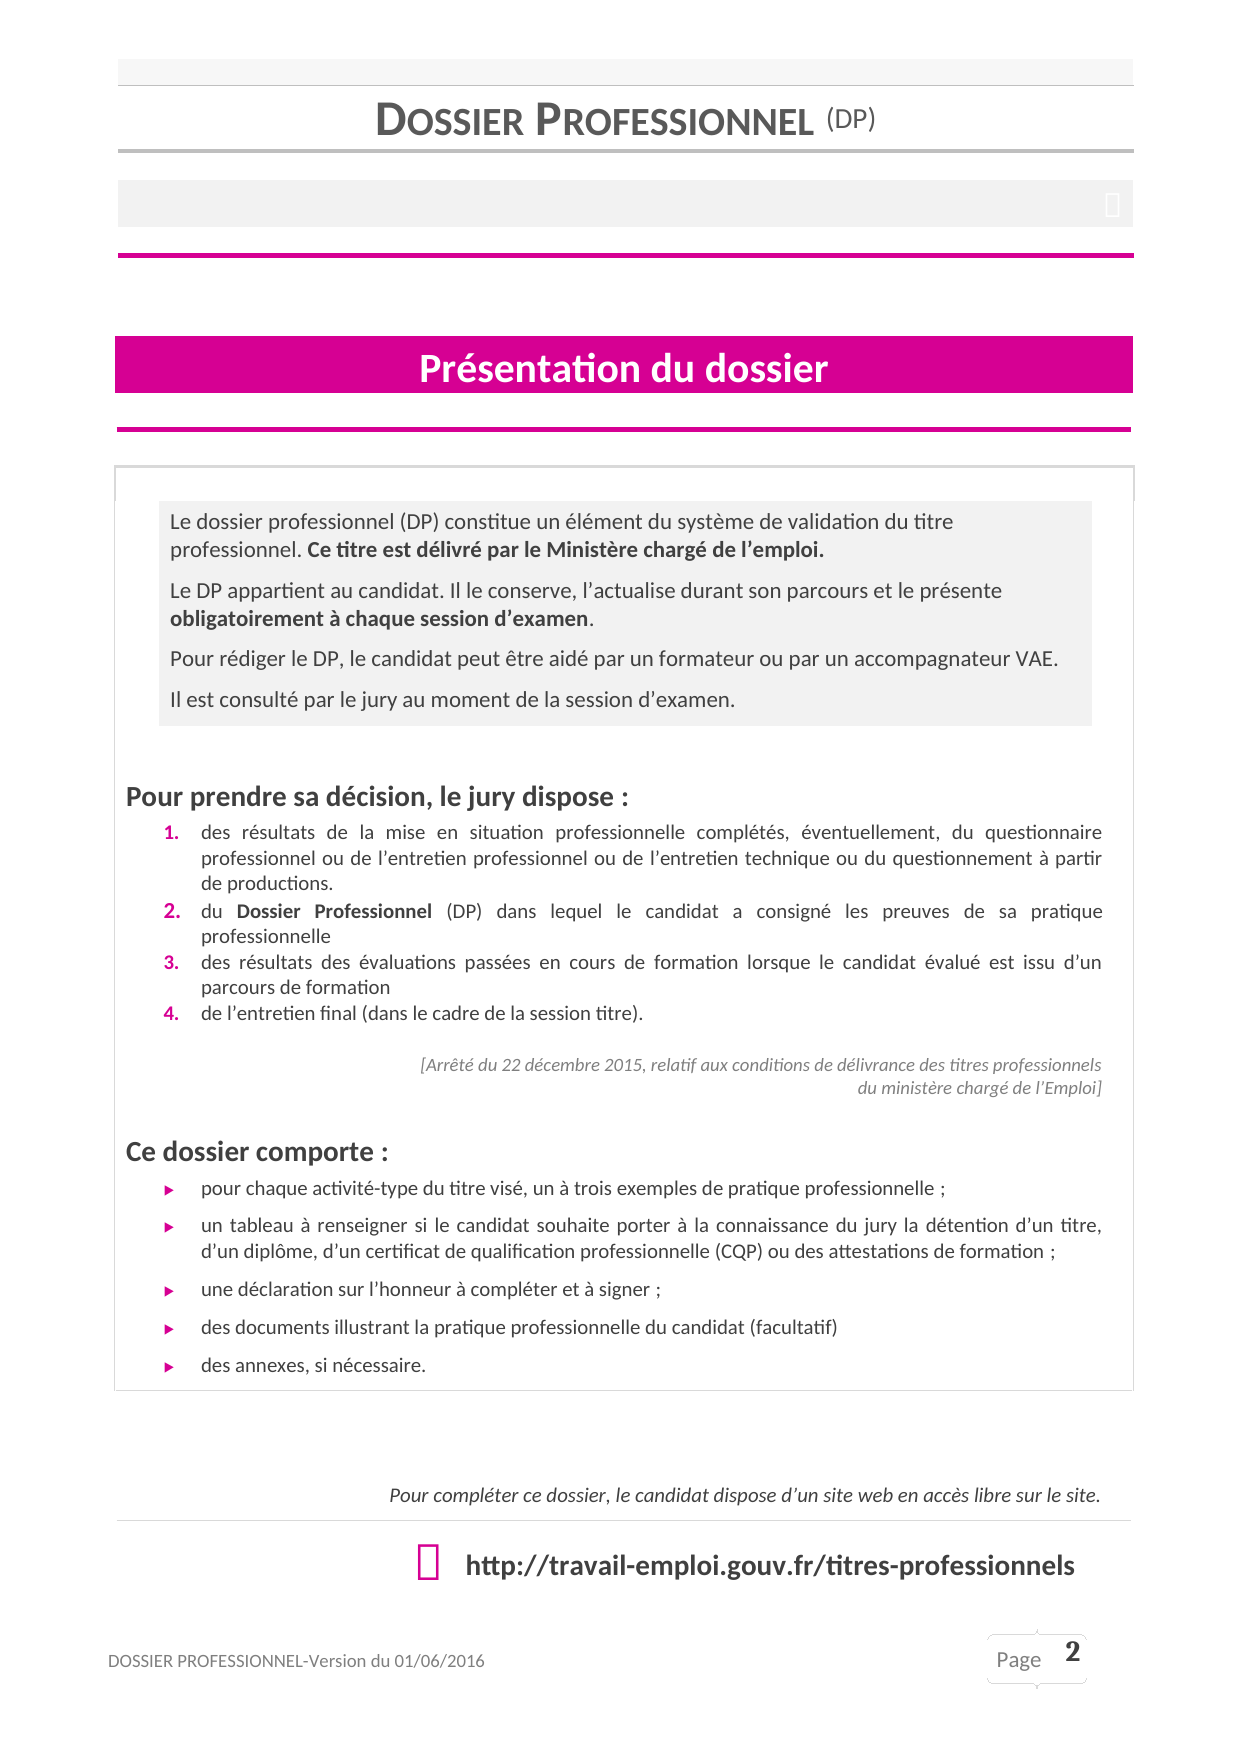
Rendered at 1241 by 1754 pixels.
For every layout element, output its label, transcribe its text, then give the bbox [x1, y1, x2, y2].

table_cell Pour compléter ce dossier, le candidat dispose d’un site web en accès libre sur le site. [115, 1390, 1133, 1520]
table_cell [115, 427, 1133, 465]
table_cell http://travail-emploi.gouv.fr/titres-professionnels [454, 1520, 1133, 1595]
table_cell des résultats de la mise en situation professionnelle complétés, éventuellement, du questionnaire professionnel ou de l’entretien professionnel ou de l’entretien technique ou du questionnement à partir de productions. du Dossier Professionnel (DP) dans lequel le candidat a consigné les preuves de sa pratique professionnelle des résultats des évaluations passées en cours de formation lorsque le candidat évalué est issu d’un parcours de formation de l’entretien final (dans le cadre de la session titre). [Arrêté du 22 décembre 2015, relatif aux conditions de délivrance des titres professionnels du ministère chargé de l’Emploi] [115, 814, 1133, 1127]
table_cell Le dossier professionnel (DP) constitue un élément du système de validation du titre professionnel. Ce titre est délivré par le Ministère chargé de l’emploi. Le DP appartient au candidat. Il le conserve, l’actualise durant son parcours et le présente obligatoirement à chaque session d’examen. Pour rédiger le DP, le candidat peut être aidé par un formateur ou par un accompagnateur VAE. Il est consulté par le jury au moment de la session d’examen. [159, 501, 1092, 726]
table_cell  [115, 1520, 454, 1595]
table_cell [115, 726, 1133, 772]
table_header Présentation du dossier [115, 336, 1133, 393]
table_cell [115, 501, 159, 726]
table_cell [1093, 501, 1133, 726]
table_cell pour chaque activité-type du titre visé, un à trois exemples de pratique professionnelle ; un tableau à renseigner si le candidat souhaite porter à la connaissance du jury la détention d’un titre, d’un diplôme, d’un certificat de qualification professionnelle (CQP) ou des attestations de formation ; une déclaration sur l’honneur à compléter et à signer ; des documents illustrant la pratique professionnelle du candidat (facultatif) des annexes, si nécessaire. [115, 1169, 1133, 1390]
table_cell Ce dossier comporte : [115, 1127, 1133, 1169]
table_cell Pour prendre sa décision, le jury dispose : [115, 772, 1133, 813]
table_cell [115, 393, 1133, 427]
table_cell [116, 468, 1133, 501]
